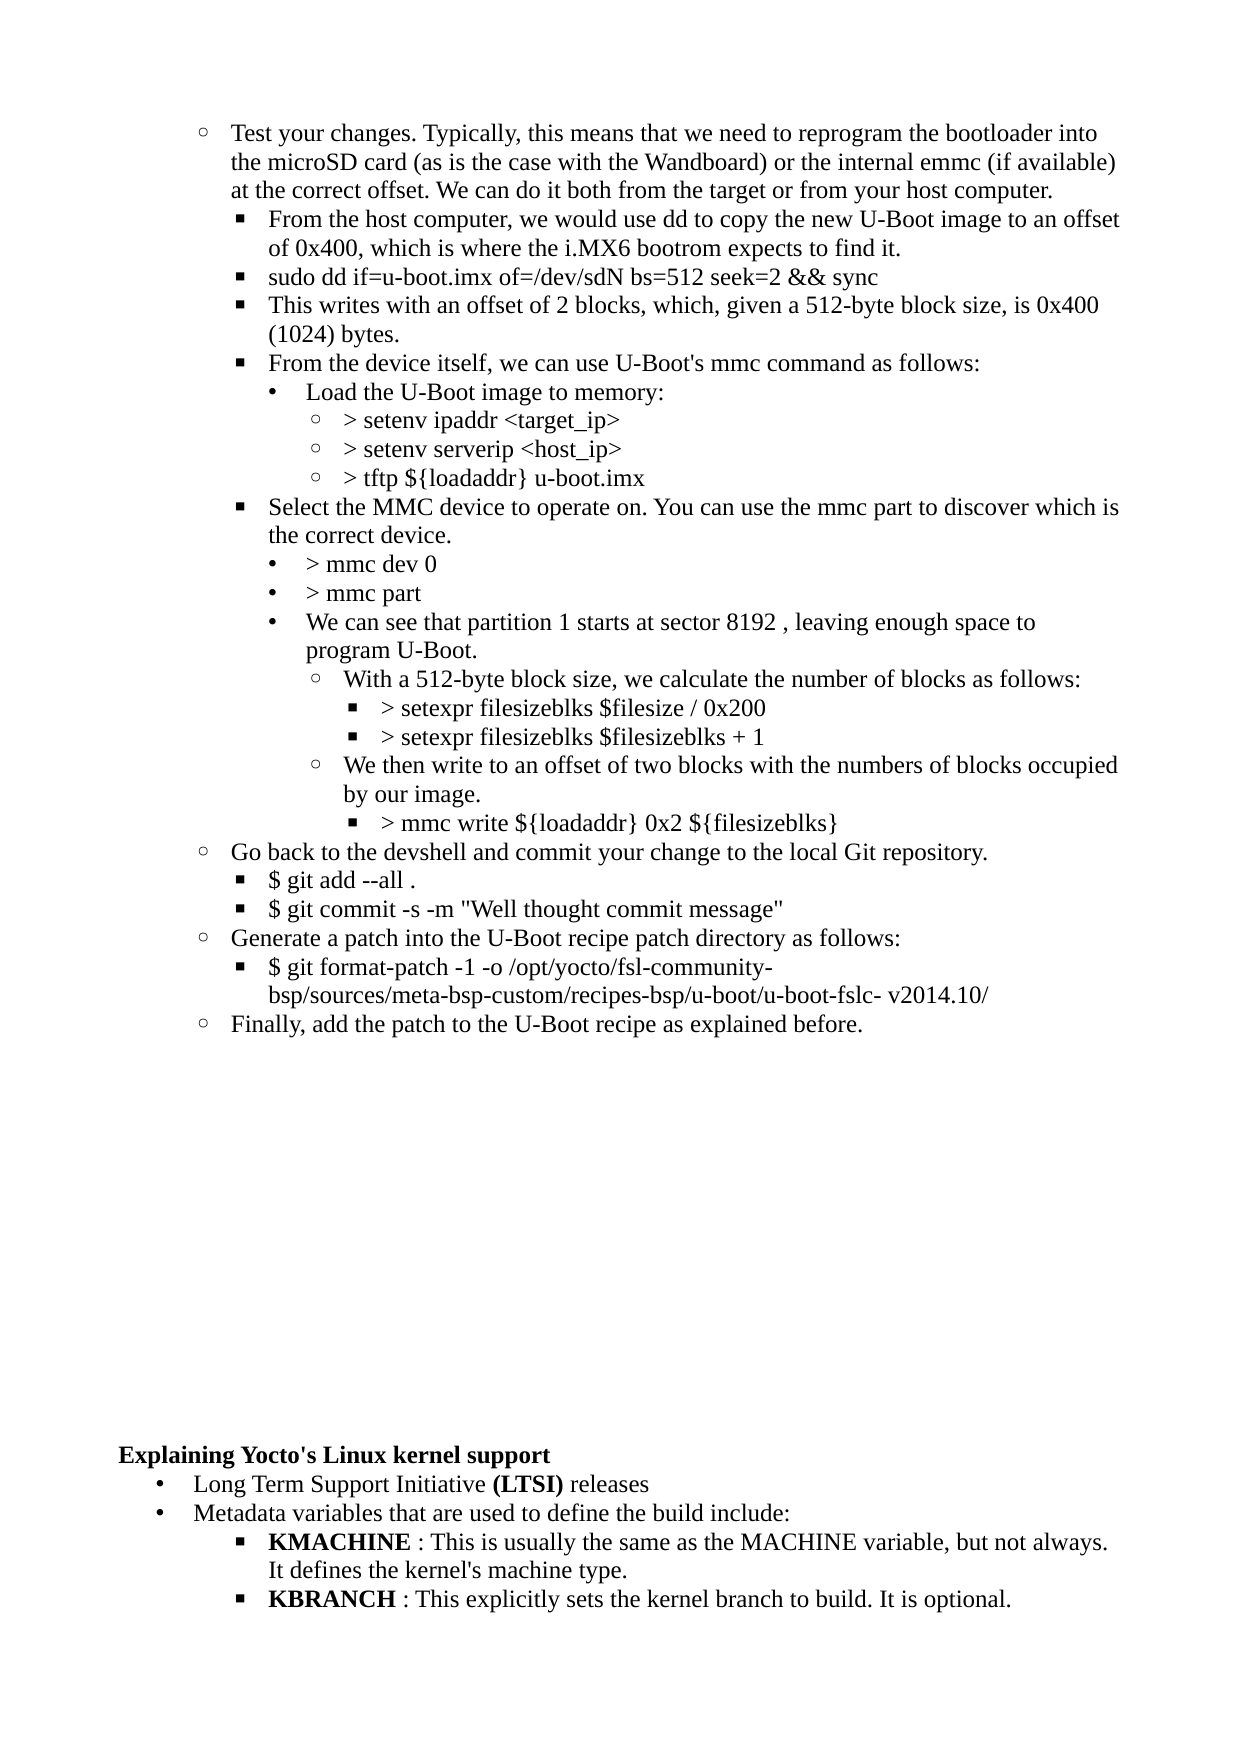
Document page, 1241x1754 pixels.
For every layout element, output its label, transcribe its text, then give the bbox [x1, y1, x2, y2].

list Long Term Support Initiative (LTSI) releases [156, 1469, 1122, 1498]
list KBRANCH : This explicitly sets the kernel branch to build. It is optional. [231, 1584, 1122, 1613]
list This writes with an offset of 2 blocks, which, given a 512-byte block size, is 0x400 (1024) bytes. [231, 291, 1122, 348]
list > setenv ipaddr <target_ip> [306, 406, 1122, 434]
list Finally, add the patch to the U-Boot recipe as explained before. [193, 1009, 1122, 1038]
list Go back to the devshell and commit your change to the local Git repository. [193, 837, 1122, 866]
list > setenv serverip <host_ip> [306, 434, 1122, 463]
list > mmc dev 0 [268, 549, 1122, 578]
list > tftp ${loadaddr} u-boot.imx [306, 463, 1122, 492]
list Generate a patch into the U-Boot recipe patch directory as follows: [193, 923, 1122, 952]
list From the host computer, we would use dd to copy the new U-Boot image to an offset of 0x400, which is where the i.MX6 bootrom expects to find it. [231, 204, 1122, 262]
list We can see that partition 1 starts at sector 8192 , leaving enough space to program U-Boot. [268, 607, 1122, 664]
list > setexpr filesizeblks $filesize / 0x200 [343, 693, 1122, 722]
list $ git commit -s -m "Well thought commit message" [231, 894, 1122, 923]
list sudo dd if=u-boot.imx of=/dev/sdN bs=512 seek=2 && sync [231, 262, 1122, 291]
list We then write to an offset of two blocks with the numbers of blocks occupied by our image. [306, 751, 1122, 808]
list KMACHINE : This is usually the same as the MACHINE variable, but not always. It defines the kernel's machine type. [231, 1527, 1122, 1584]
list Test your changes. Typically, this means that we need to reprogram the bootloader into the microSD card (as is the case with the Wandboard) or the internal emmc (if available) at the correct offset. We can do it both from the target or from your host computer. [193, 118, 1122, 204]
list Select the MMC device to operate on. You can use the mmc part to discover which is the correct device. [231, 492, 1122, 549]
list From the device itself, we can use U-Boot's mmc command as follows: [231, 348, 1122, 377]
list $ git add --all . [231, 866, 1122, 894]
list $ git format-patch -1 -o /opt/yocto/fsl-community- bsp/sources/meta-bsp-custom/recipes-bsp/u-boot/u-boot-fslc- v2014.10/ [231, 952, 1122, 1009]
text Explaining Yocto's Linux kernel support [118, 1441, 1122, 1469]
list Load the U-Boot image to memory: [268, 377, 1122, 406]
list > mmc write ${loadaddr} 0x2 ${filesizeblks} [343, 808, 1122, 837]
list > setexpr filesizeblks $filesizeblks + 1 [343, 722, 1122, 751]
list > mmc part [268, 578, 1122, 607]
list With a 512-byte block size, we calculate the number of blocks as follows: [306, 664, 1122, 693]
list Metadata variables that are used to define the build include: [156, 1498, 1122, 1527]
